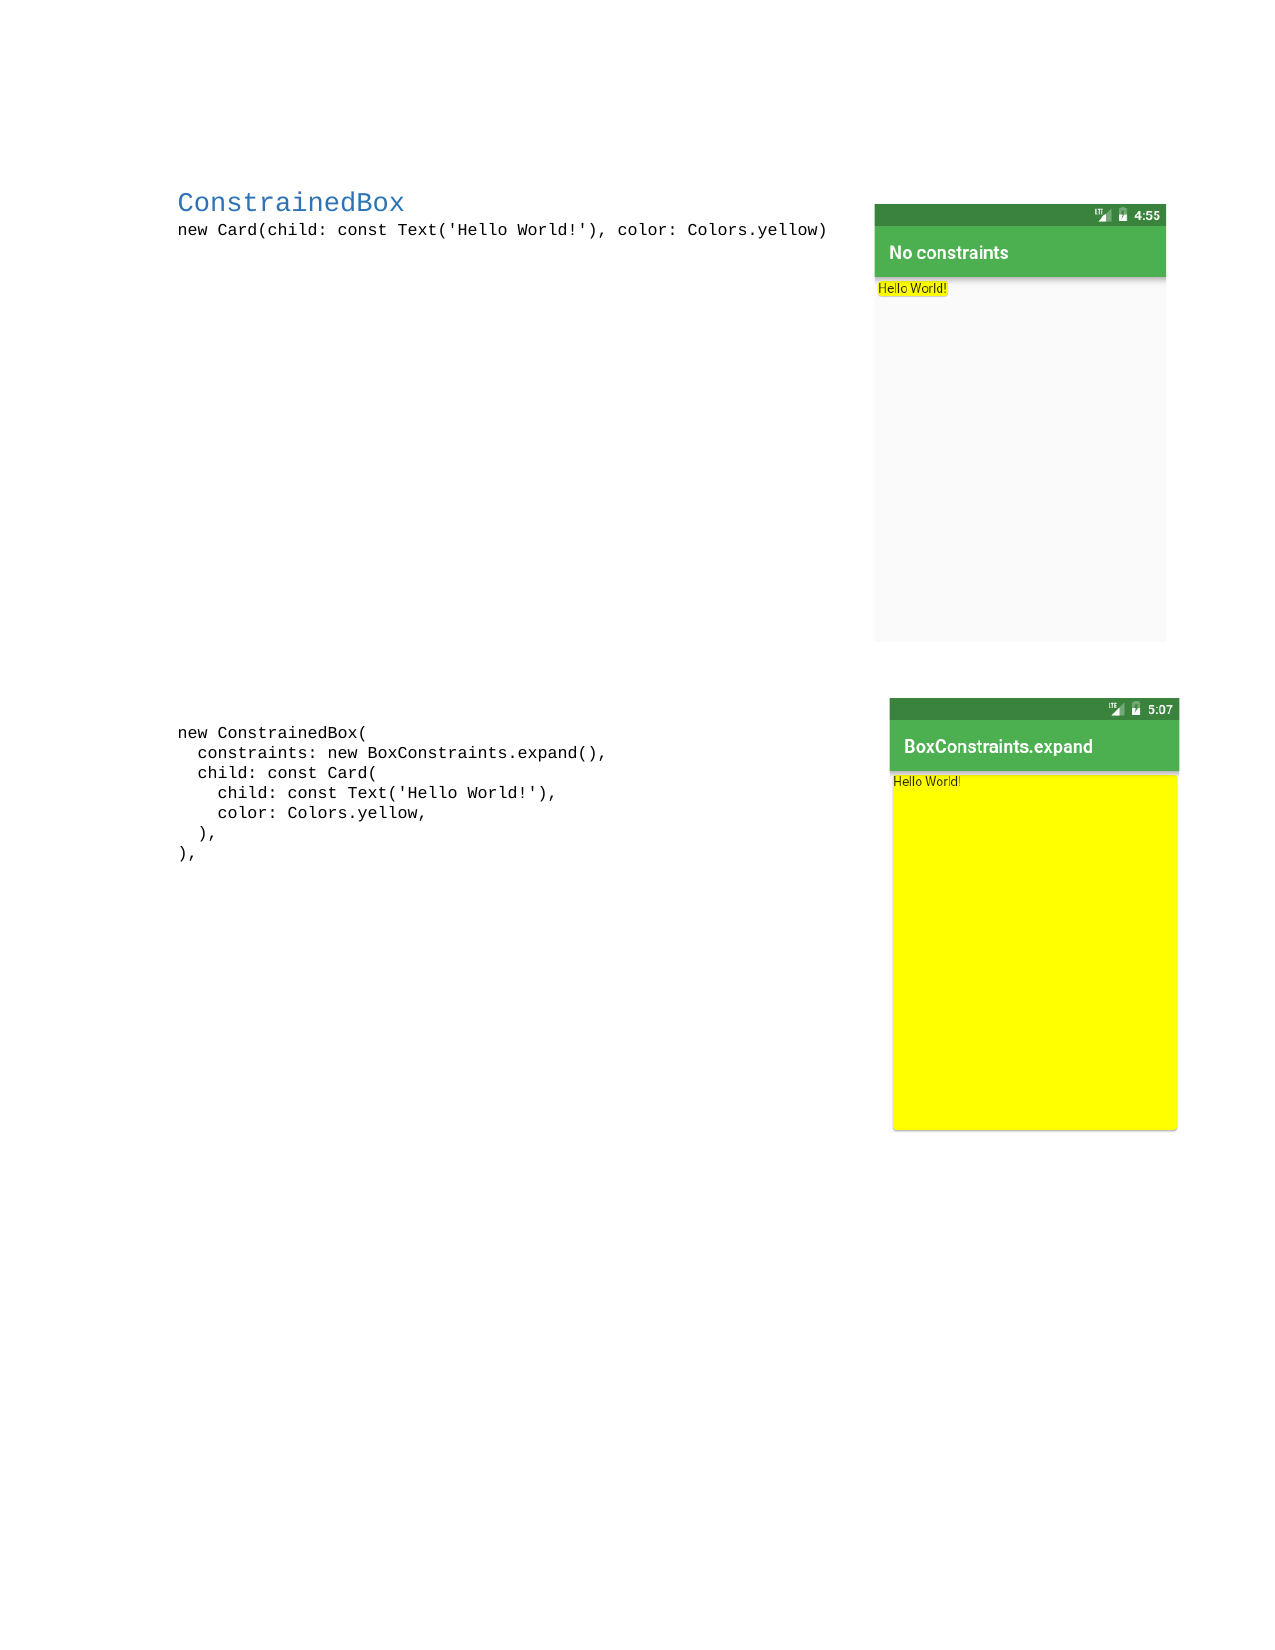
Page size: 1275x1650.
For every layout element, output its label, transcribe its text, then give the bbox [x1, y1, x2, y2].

text new Card(child: const Text('Hello World!'), color: Colors.yellow) [177, 222, 874, 240]
text child: const Text('Hello World!'), [177, 784, 889, 803]
text ), [177, 845, 889, 864]
picture [889, 698, 1180, 1133]
text ), [177, 825, 889, 843]
text child: const Card( [177, 764, 889, 783]
subtitle ConstrainedBox [177, 189, 1098, 219]
text constraints: new BoxConstraints.expand(), [177, 744, 889, 763]
text new ConstrainedBox( [177, 724, 889, 743]
picture [874, 204, 1167, 642]
text color: Colors.yellow, [177, 804, 889, 823]
